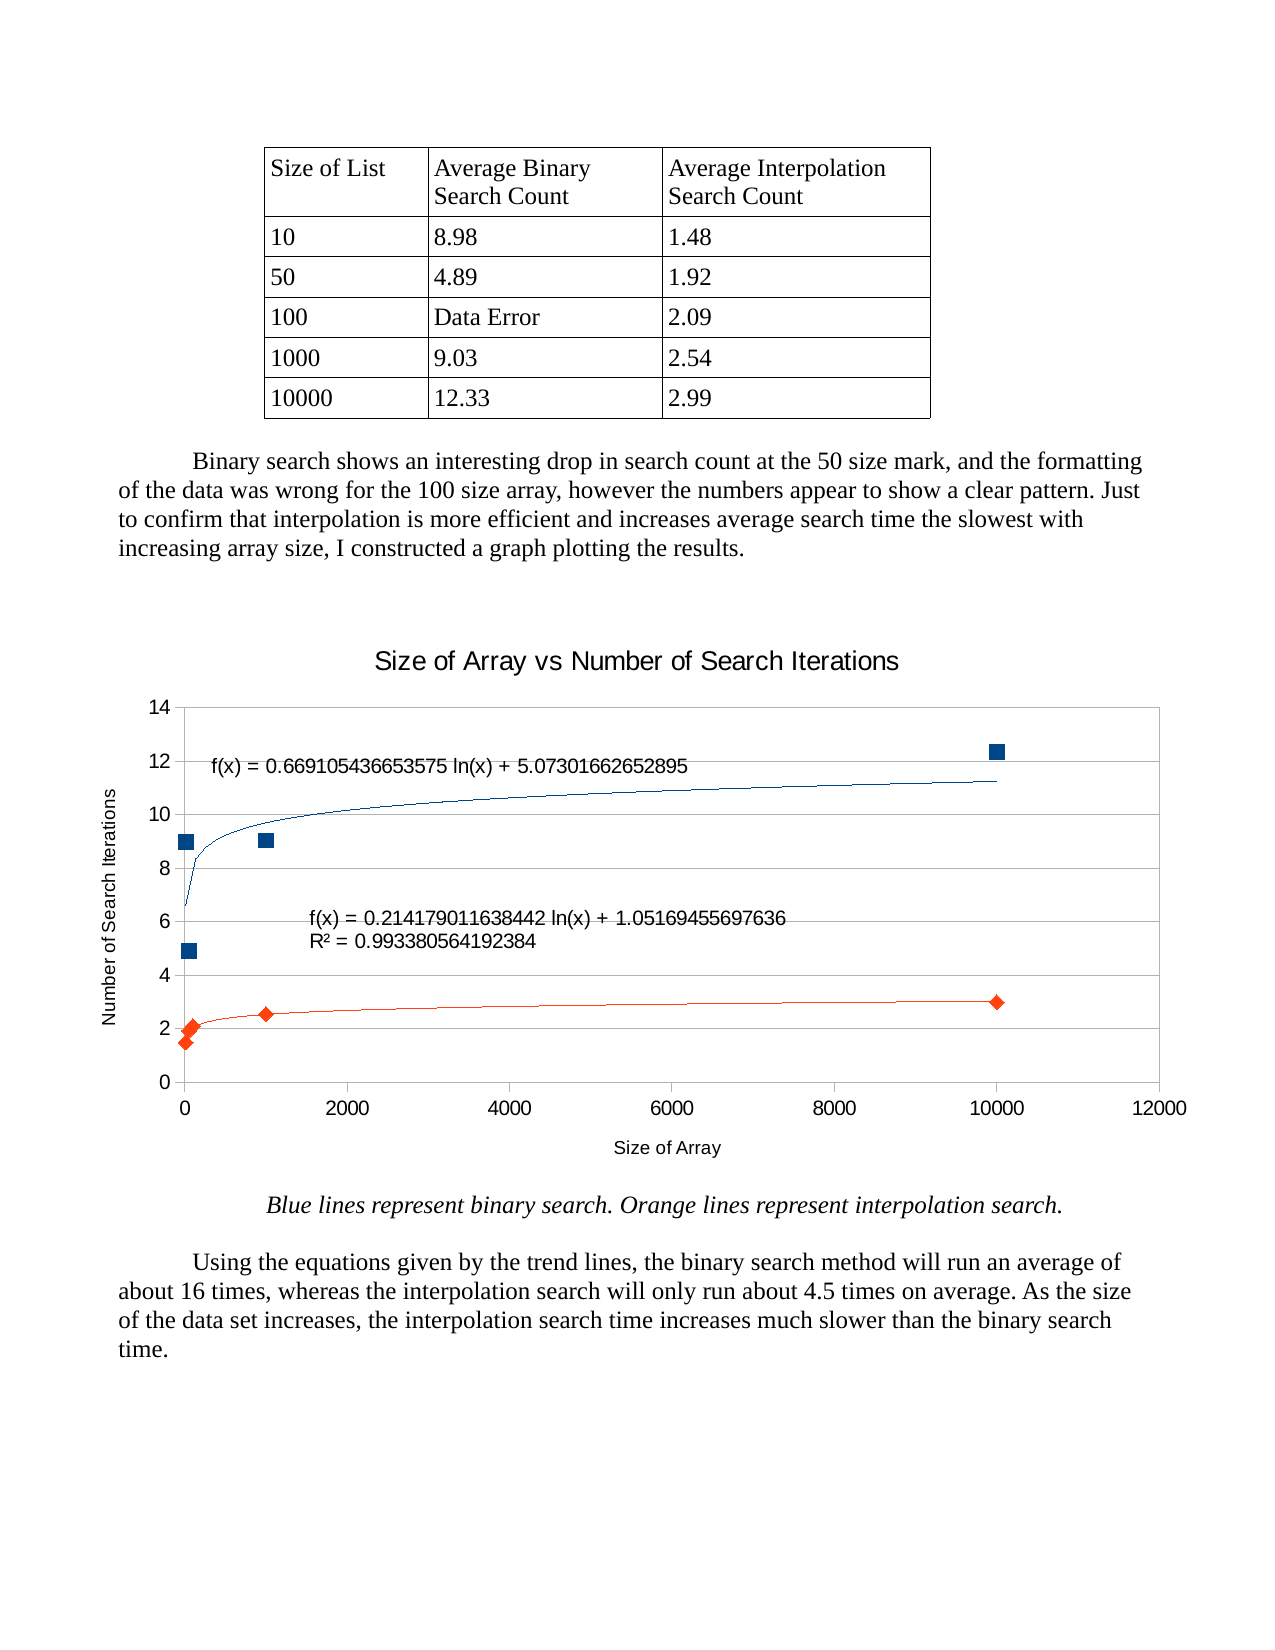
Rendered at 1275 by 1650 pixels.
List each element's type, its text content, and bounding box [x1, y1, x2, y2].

table_cell 10000 [265, 378, 428, 417]
text Blue lines represent binary search. Orange lines represent interpolation search. [118, 1190, 1157, 1219]
table_cell Data Error [429, 298, 662, 337]
table_cell 2.54 [663, 338, 930, 377]
table_header Size of List [265, 148, 428, 216]
table_cell 12.33 [429, 378, 662, 417]
table_header Average Interpolation Search Count [663, 148, 930, 216]
text Using the equations given by the trend lines, the binary search method will run an average of about 16 times, whereas the interpolation search will only run about 4.5 times on average. As the size of the data set increases, the interpolation search time increases much slower than the binary search time. [118, 1247, 1157, 1362]
text Binary search shows an interesting drop in search count at the 50 size mark, and the formatting of the data was wrong for the 100 size array, however the numbers appear to show a clear pattern. Just to confirm that interpolation is more efficient and increases average search time the slowest with increasing array size, I constructed a graph plotting the results. [118, 446, 1157, 561]
table_cell 2.09 [663, 298, 930, 337]
table_header Average Binary Search Count [429, 148, 662, 216]
table_cell 8.98 [429, 217, 662, 256]
table_cell 1.92 [663, 257, 930, 297]
table_cell 4.89 [429, 257, 662, 297]
table_cell 1.48 [663, 217, 930, 256]
table_cell 9.03 [429, 338, 662, 377]
table_cell 2.99 [663, 378, 930, 417]
table_cell 100 [265, 298, 428, 337]
table_cell 1000 [265, 338, 428, 377]
table_cell 50 [265, 257, 428, 297]
table_cell 10 [265, 217, 428, 256]
